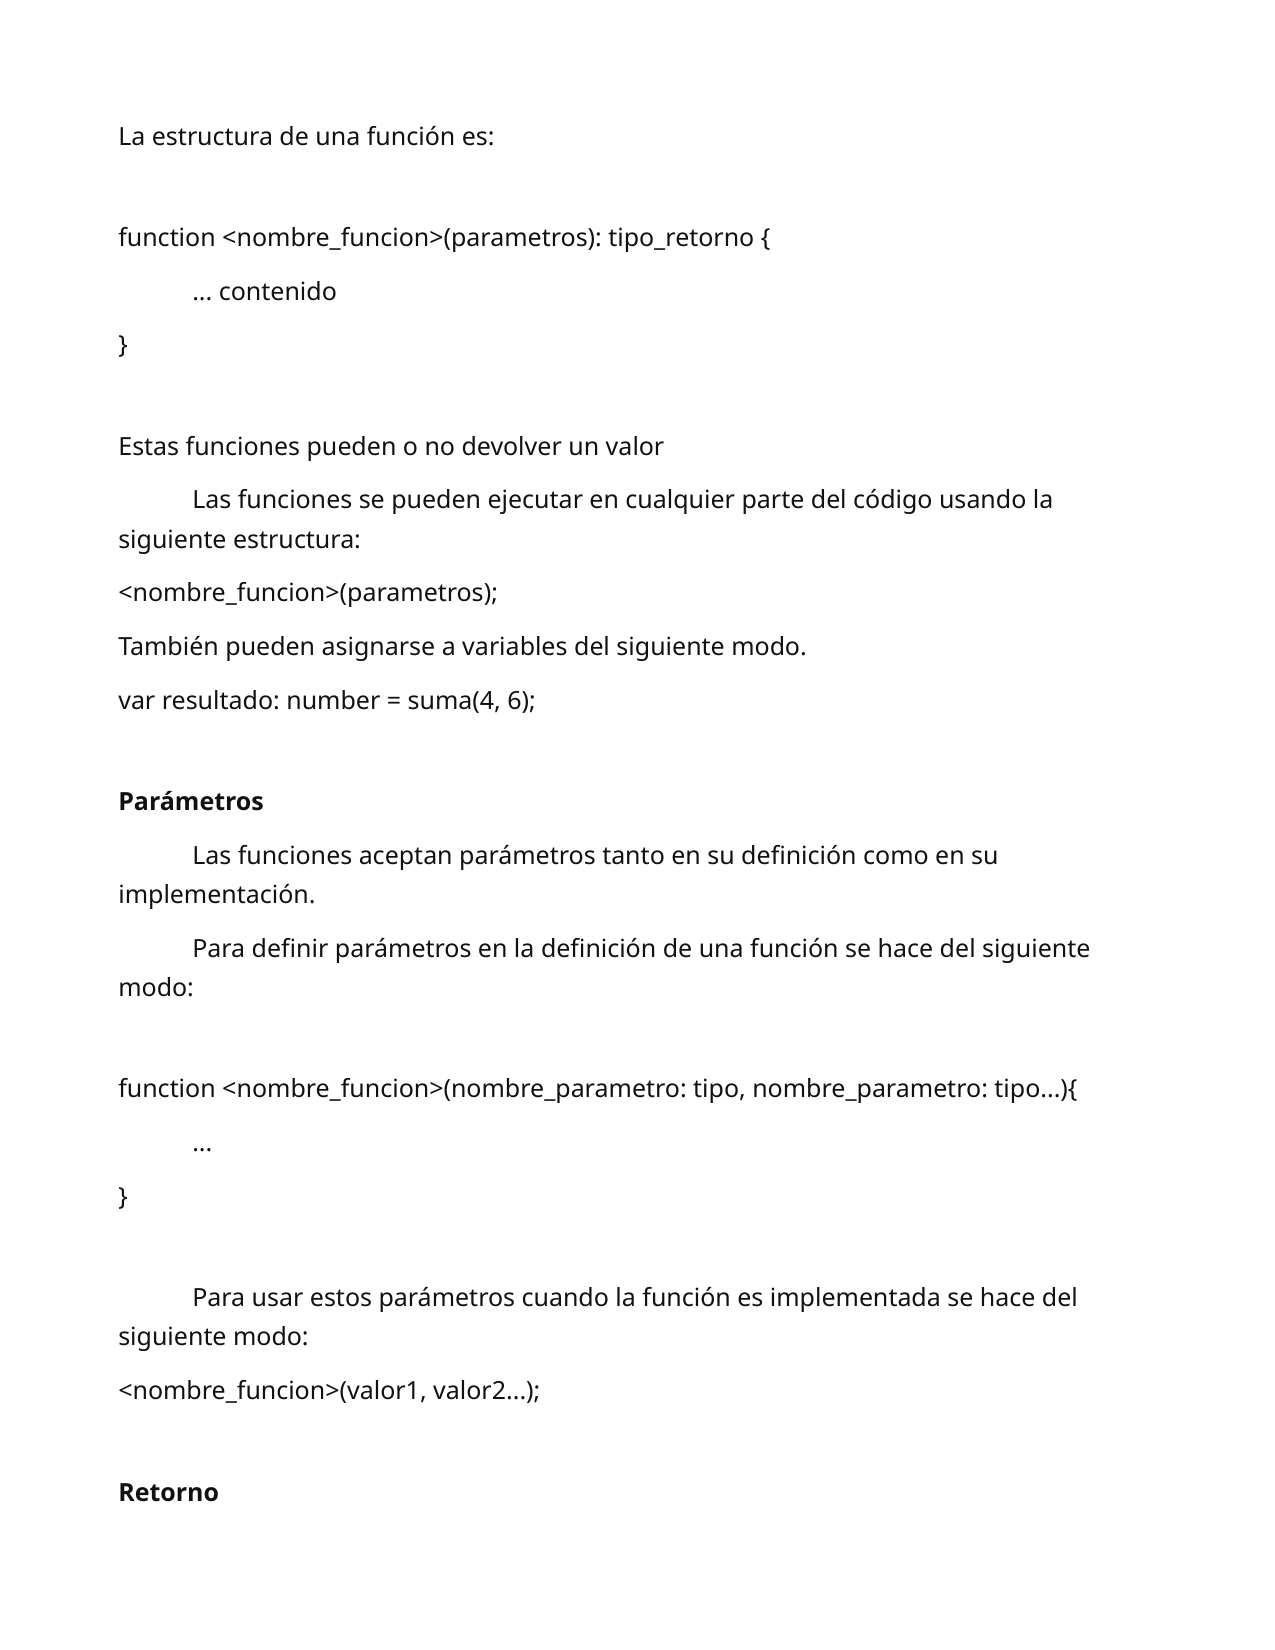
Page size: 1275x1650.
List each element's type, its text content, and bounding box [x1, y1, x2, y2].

text function <nombre_funcion>(nombre_parametro: tipo, nombre_parametro: tipo...){ [118, 1071, 1157, 1105]
text } [118, 1178, 1157, 1213]
text Para usar estos parámetros cuando la función es implementada se hace del siguiente modo: [118, 1280, 1157, 1353]
text Para definir parámetros en la definición de una función se hace del siguiente modo: [118, 931, 1157, 1004]
text <nombre_funcion>(parametros); [118, 575, 1157, 609]
text ... [118, 1125, 1157, 1159]
text var resultado: number = suma(4, 6); [118, 682, 1157, 717]
text También pueden asignarse a variables del siguiente modo. [118, 629, 1157, 663]
text } [118, 327, 1157, 361]
text function <nombre_funcion>(parametros): tipo_retorno { [118, 219, 1157, 253]
text Retorno [118, 1474, 1157, 1508]
text La estructura de una función es: [118, 118, 1157, 152]
text Parámetros [118, 784, 1157, 818]
text Estas funciones pueden o no devolver un valor [118, 428, 1157, 462]
text <nombre_funcion>(valor1, valor2...); [118, 1373, 1157, 1407]
text Las funciones aceptan parámetros tanto en su definición como en su implementación. [118, 838, 1157, 911]
text ... contenido [118, 273, 1157, 307]
text Las funciones se pueden ejecutar en cualquier parte del código usando la siguiente estructura: [118, 482, 1157, 555]
